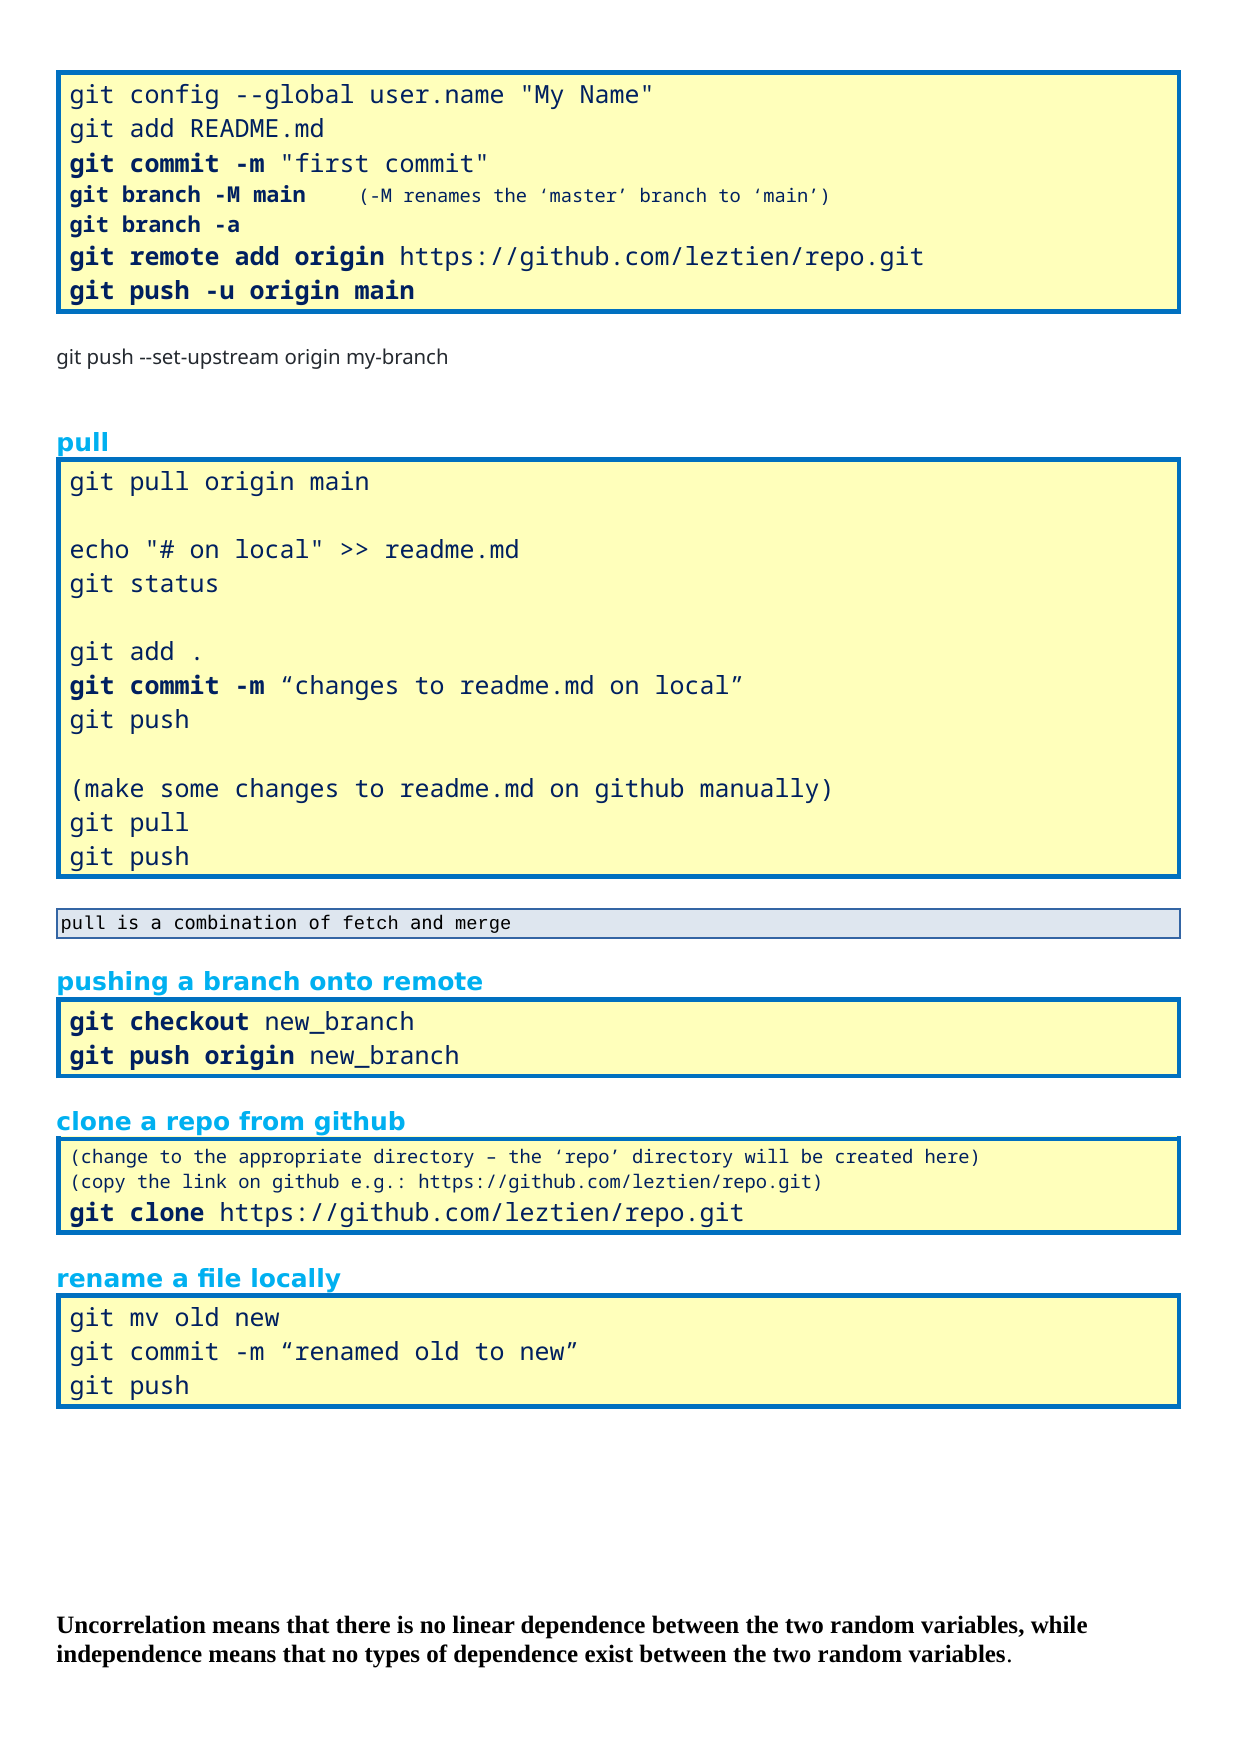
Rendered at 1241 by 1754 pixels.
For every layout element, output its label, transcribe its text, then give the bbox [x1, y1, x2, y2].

text git push [61, 832, 1177, 874]
text git commit -m “renamed old to new” [61, 1327, 1177, 1361]
title pull [56, 428, 1181, 457]
text git add . [61, 627, 1177, 661]
text git status [61, 559, 1177, 593]
text Uncorrelation means that there is no linear dependence between the two random variables, while independence means that no types of dependence exist between the two random variables. [56, 1610, 1181, 1667]
text git commit -m "first commit" [61, 138, 1177, 172]
text (copy the link on github e.g.: https://github.com/leztien/repo.git) [61, 1162, 1177, 1187]
text git branch -a [61, 202, 1177, 232]
text git mv old new [61, 1298, 1177, 1327]
title clone a repo from github [56, 1107, 1181, 1136]
text git checkout new_branch [61, 1002, 1177, 1031]
text git branch -M main (-M renames the ‘master’ branch to ‘main’) [61, 172, 1177, 202]
text (change to the appropriate directory – the ‘repo’ directory will be created here) [61, 1141, 1177, 1162]
text git push origin new_branch [61, 1031, 1177, 1074]
text git config --global user.name "My Name" [61, 75, 1177, 104]
text pull is a combination of fetch and merge [58, 910, 1179, 937]
text git push [61, 1361, 1177, 1404]
text git push [61, 695, 1177, 729]
text git push -u origin main [61, 266, 1177, 309]
text git pull [61, 797, 1177, 832]
text (make some changes to readme.md on github manually) [61, 763, 1177, 797]
title pushing a branch onto remote [56, 968, 1181, 997]
text git commit -m “changes to readme.md on local” [61, 661, 1177, 695]
text echo "# on local" >> readme.md [61, 525, 1177, 559]
title rename a file locally [56, 1264, 1181, 1293]
text git add README.md [61, 104, 1177, 138]
text git pull origin main [61, 462, 1177, 491]
text git clone https://github.com/leztien/repo.git [61, 1187, 1177, 1230]
text git remote add origin https://github.com/leztien/repo.git [61, 232, 1177, 266]
text git push --set-upstream origin my-branch [56, 342, 1181, 370]
